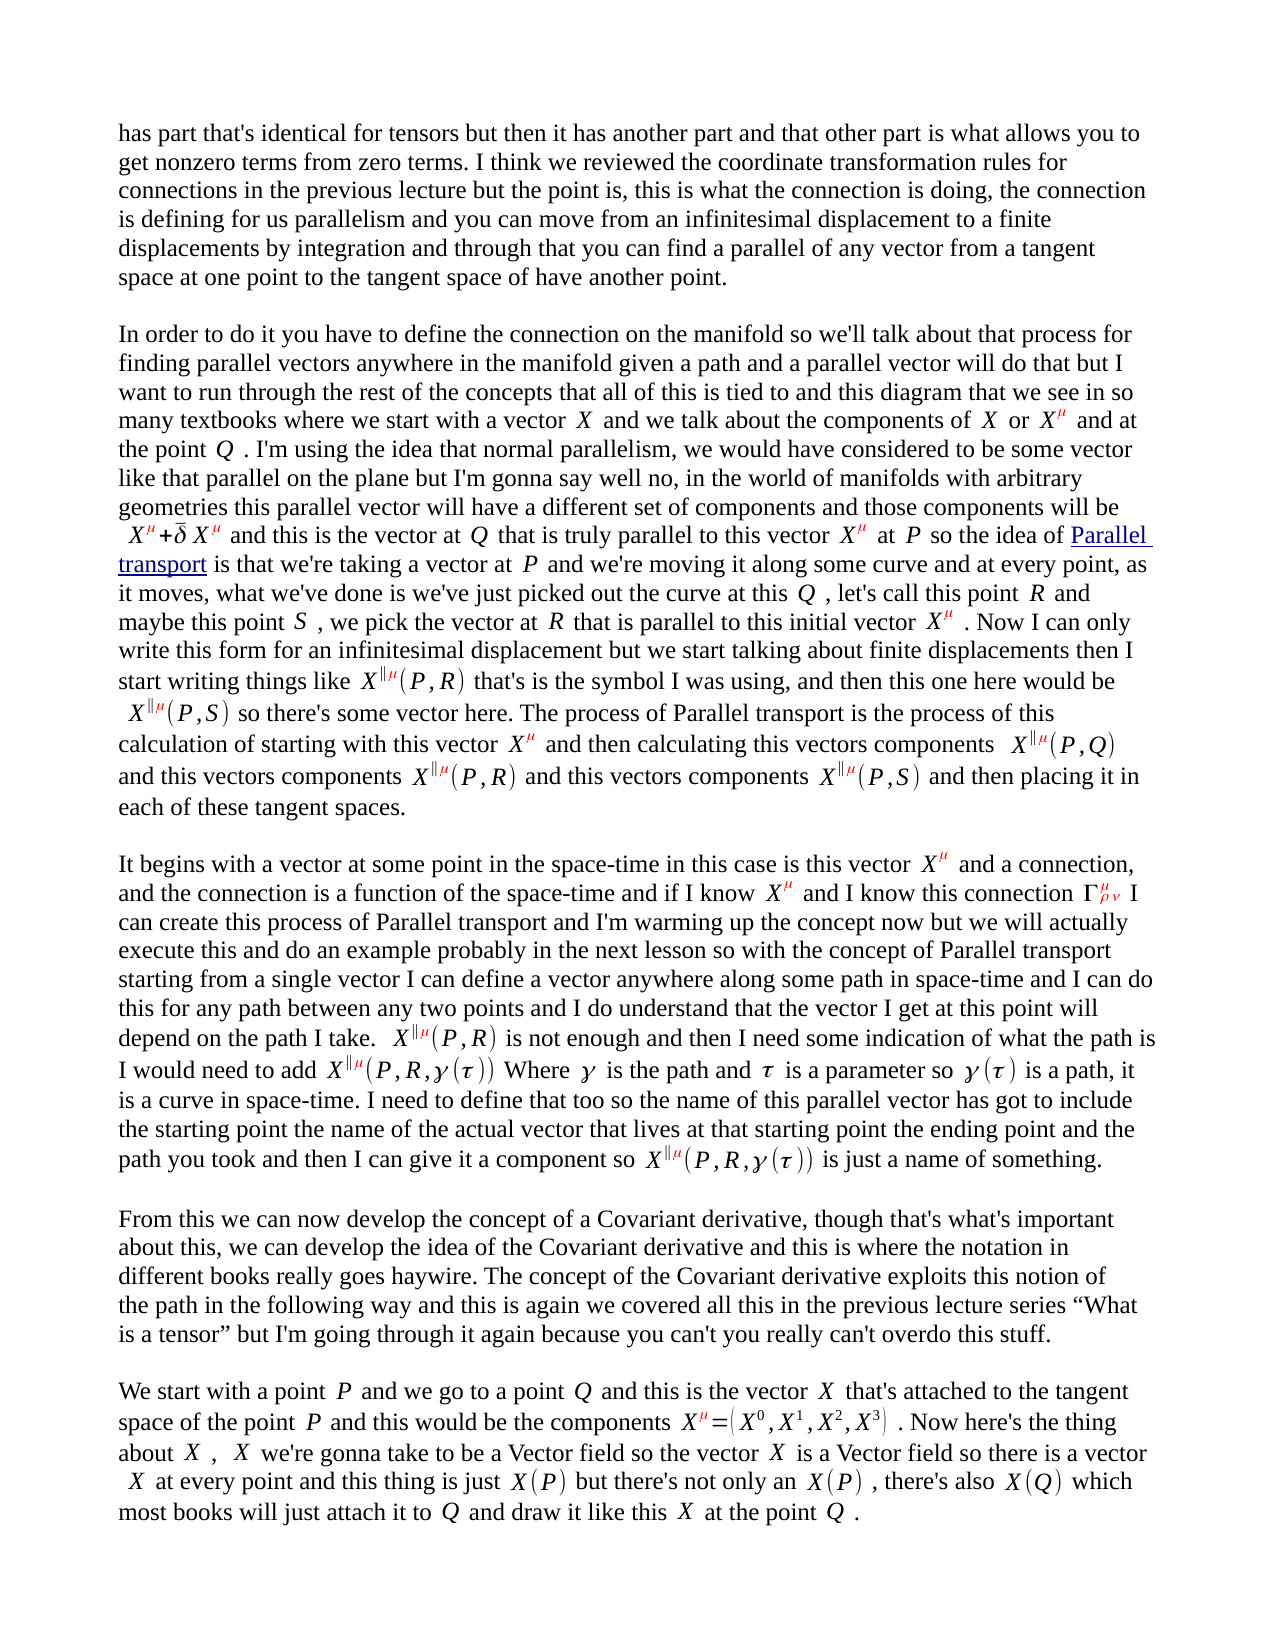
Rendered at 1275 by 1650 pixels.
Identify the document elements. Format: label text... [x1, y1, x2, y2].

text In order to do it you have to define the connection on the manifold so we'll talk about that process for finding parallel vectors anywhere in the manifold given a path and a parallel vector will do that but I want to run through the rest of the concepts that all of this is tied to and this diagram that we see in so many textbooks where we start with a vectorand we talk about the components oforand at the point. I'm using the idea that normal parallelism, we would have considered to be some vector like that parallel on the plane but I'm gonna say well no, in the world of manifolds with arbitrary geometries this parallel vector will have a different set of components and those components will beand this is the vector atthat is truly parallel to this vectoratso the idea of Parallel transport is that we're taking a vector atand we're moving it along some curve and at every point, as it moves, what we've done is we've just picked out the curve at this, let's call this pointand maybe this point, we pick the vector atthat is parallel to this initial vector. Now I can only write this form for an infinitesimal displacement but we start talking about finite displacements then I start writing things likethat's is the symbol I was using, and then this one here would be so there's some vector here. The process of Parallel transport is the process of this calculation of starting with this vectorand then calculating this vectors components and this vectors componentsand this vectors componentsand then placing it in each of these tangent spaces. [118, 319, 1157, 821]
text From this we can now develop the concept of a Covariant derivative, though that's what's important about this, we can develop the idea of the Covariant derivative and this is where the notation in different books really goes haywire. The concept of the Covariant derivative exploits this notion of [118, 1204, 1157, 1290]
text has part that's identical for tensors but then it has another part and that other part is what allows you to get nonzero terms from zero terms. I think we reviewed the coordinate transformation rules for connections in the previous lecture but the point is, this is what the connection is doing, the connection is defining for us parallelism and you can move from an infinitesimal displacement to a finite displacements by integration and through that you can find a parallel of any vector from a tangent space at one point to the tangent space of have another point. [118, 118, 1157, 291]
text the path in the following way and this is again we covered all this in the previous lecture series “What is a tensor” but I'm going through it again because you can't you really can't overdo this stuff. [118, 1290, 1157, 1347]
text We start with a pointand we go to a pointand this is the vectorthat's attached to the tangent space of the pointand this would be the components. Now here's the thing about, we're gonna take to be a Vector field so the vectoris a Vector field so there is a vector at every point and this thing is justbut there's not only an, there's alsowhich most books will just attach it toand draw it like thisat the point. [118, 1376, 1157, 1526]
text It begins with a vector at some point in the space-time in this case is this vectorand a connection, and the connection is a function of the space-time and if I knowand I know this connectionI can create this process of Parallel transport and I'm warming up the concept now but we will actually execute this and do an example probably in the next lesson so with the concept of Parallel transport starting from a single vector I can define a vector anywhere along some path in space-time and I can do this for any path between any two points and I do understand that the vector I get at this point will depend on the path I take. is not enough and then I need some indication of what the path is I would need to addWhereis the path andis a parameter sois a path, it is a curve in space-time. I need to define that too so the name of this parallel vector has got to include the starting point the name of the actual vector that lives at that starting point the ending point and the path you took and then I can give it a component sois just a name of something. [118, 849, 1157, 1175]
